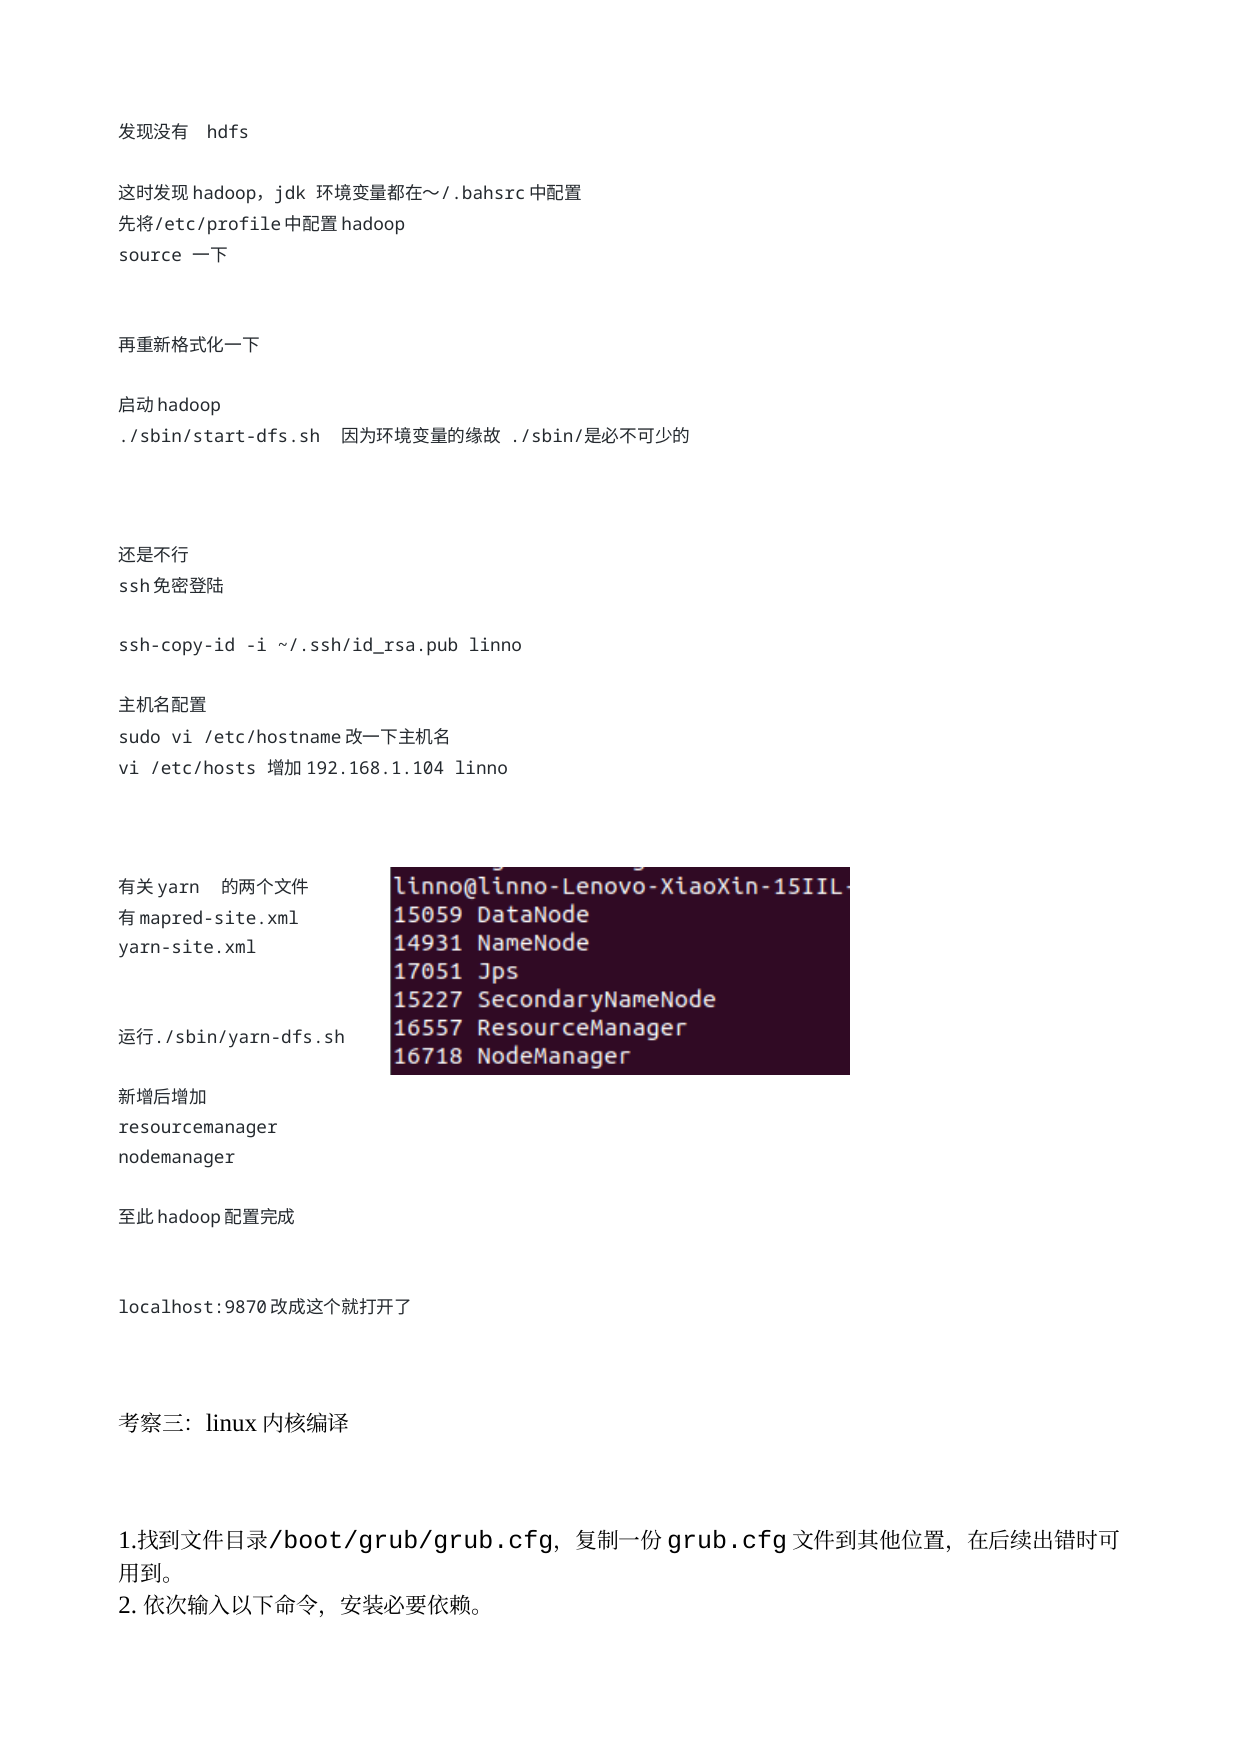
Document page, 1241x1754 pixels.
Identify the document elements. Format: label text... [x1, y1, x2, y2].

text [850, 935, 1122, 959]
text localhost:9870改成这个就打开了 [118, 1293, 1122, 1318]
text 启动hadoop [118, 391, 1122, 417]
text yarn-site.xml [118, 935, 390, 959]
picture [390, 867, 850, 1075]
text 有关yarn 的两个文件 [118, 872, 390, 898]
text 考察三：linux内核编译 [118, 1406, 1122, 1437]
text 主机名配置 [118, 691, 1122, 717]
text 还是不行 [118, 541, 1122, 567]
text ssh-copy-id -i ~/.ssh/id_rsa.pub linno [118, 632, 1122, 657]
text 先将/etc/profile中配置hadoop [118, 210, 1122, 236]
text 新增后增加 [118, 1083, 1122, 1109]
text sudo vi /etc/hostname改一下主机名 [118, 722, 1122, 748]
text 运行./sbin/yarn-dfs.sh [118, 1023, 390, 1049]
text ssh免密登陆 [118, 572, 1122, 598]
text [850, 1023, 1122, 1049]
text [850, 872, 1122, 898]
text resourcemanager [118, 1114, 1122, 1139]
text [850, 904, 1122, 929]
text 1.找到文件目录/boot/grub/grub.cfg，复制一份grub.cfg文件到其他位置，在后续出错时可用到。 2. 依次输入以下命令，安装必要依赖。 [118, 1524, 1122, 1619]
text 这时发现hadoop，jdk 环境变量都在～/.bahsrc中配置 [118, 178, 1122, 204]
text 至此hadoop配置完成 [118, 1203, 1122, 1229]
text source 一下 [118, 241, 1122, 267]
text 发现没有 hdfs [118, 118, 1122, 144]
text nodemanager [118, 1144, 1122, 1168]
text vi /etc/hosts 增加192.168.1.104 linno [118, 754, 1122, 779]
text 再重新格式化一下 [118, 331, 1122, 356]
text 有mapred-site.xml [118, 904, 390, 929]
text ./sbin/start-dfs.sh 因为环境变量的缘故 ./sbin/是必不可少的 [118, 422, 1122, 448]
